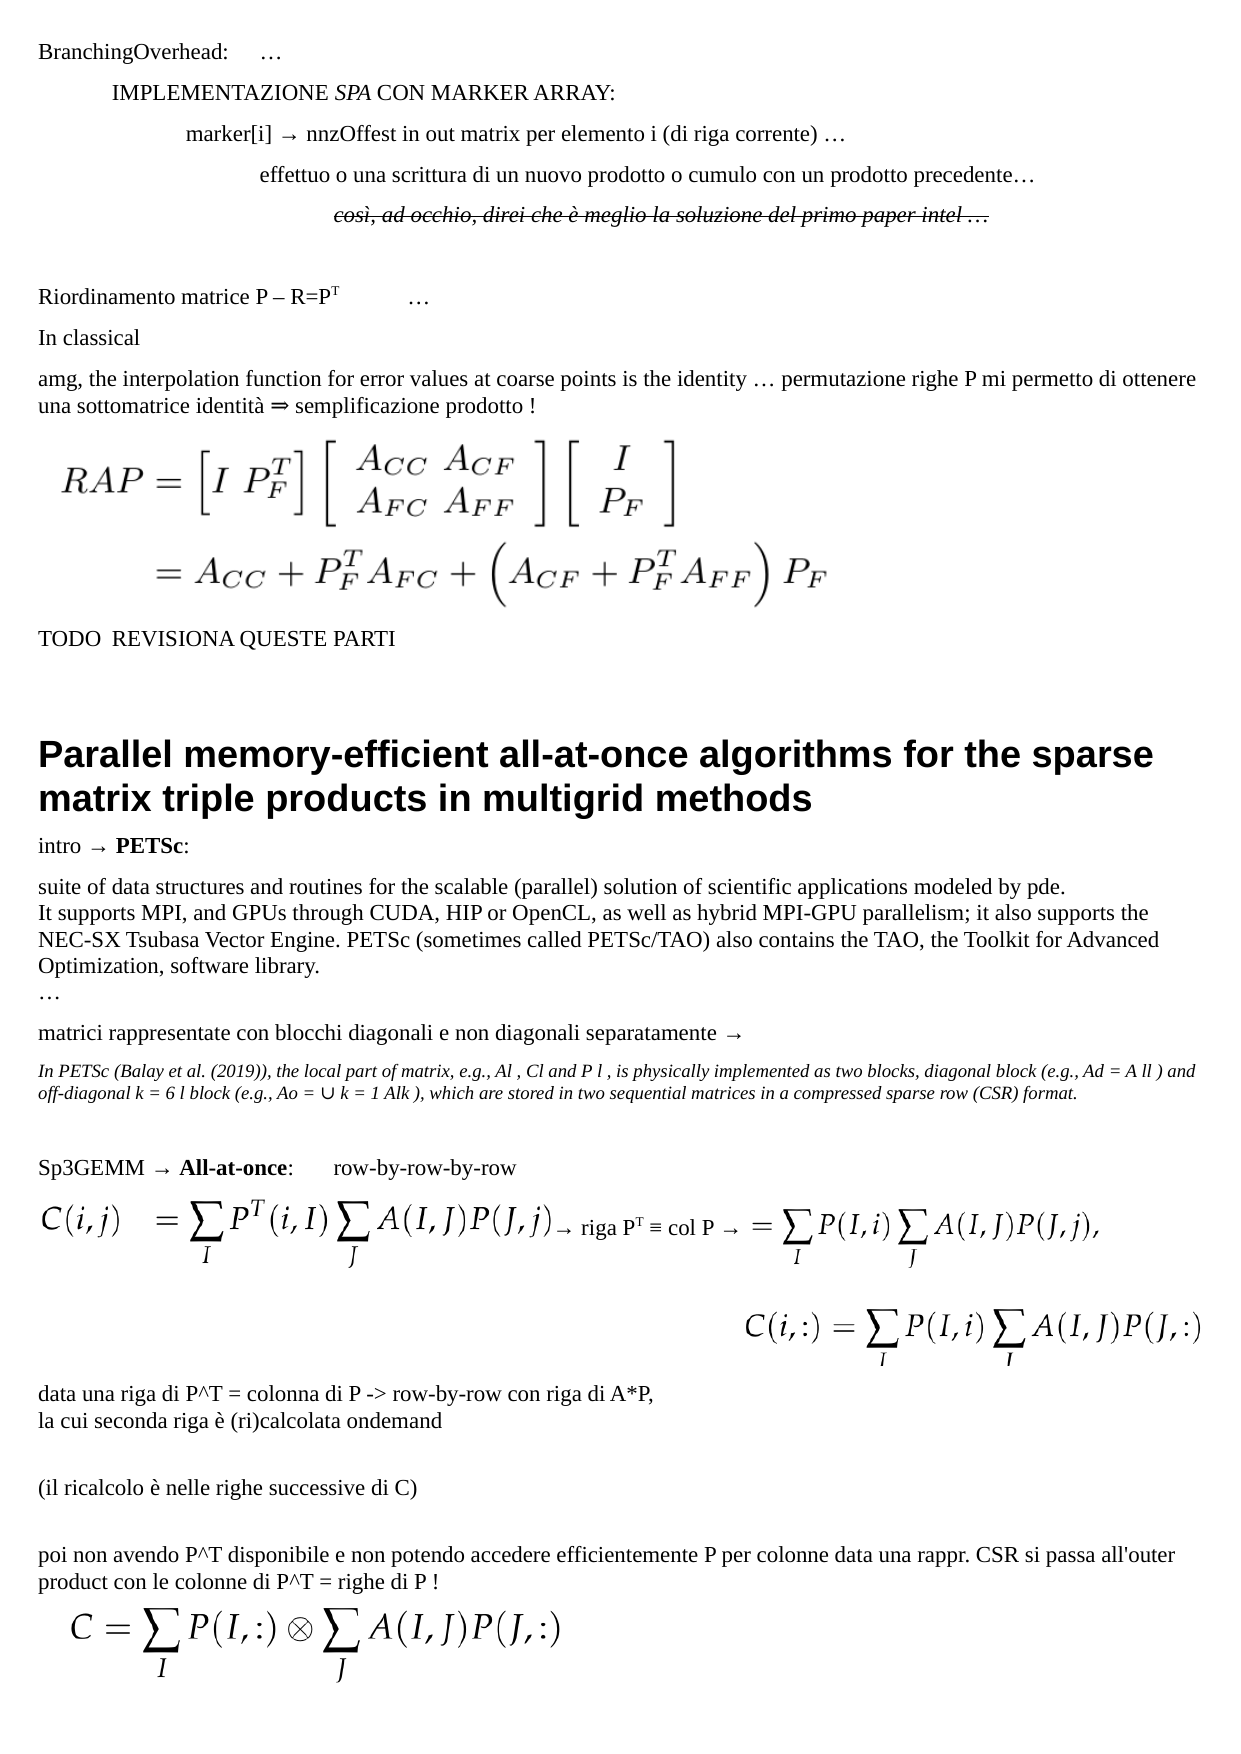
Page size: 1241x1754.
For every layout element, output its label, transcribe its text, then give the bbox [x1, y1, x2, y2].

text In PETSc (Balay et al. (2019)), the local part of matrix, e.g., Al , Cl and P l , is physically implemented as two blocks, diagonal block (e.g., Ad = A ll ) and off-diagonal k = 6 l block (e.g., Ao = ∪ k = 1 Alk ), which are stored in two sequential matrices in a compressed sparse row (CSR) format. [38, 1060, 1202, 1103]
text In classical [38, 324, 1202, 351]
text amg, the interpolation function for error values at coarse points is the identity … permutazione righe P mi permetto di ottenere una sottomatrice identità ⇒ semplificazione prodotto ! [38, 365, 1202, 418]
subtitle Parallel memory-efficient all-at-once algorithms for the sparse matrix triple products in multigrid methods [38, 732, 1202, 819]
text suite of data structures and routines for the scalable (parallel) solution of scientific applications modeled by pde. [38, 873, 1202, 899]
text effettuo o una scrittura di un nuovo prodotto o cumulo con un prodotto precedente… [38, 161, 1202, 187]
text marker[i] → nnzOffest in out matrix per elemento i (di riga corrente) … [38, 120, 1202, 146]
text data una riga di P^T = colonna di P -> row-by-row con riga di A*P, [38, 1381, 1202, 1407]
text It supports MPI, and GPUs through CUDA, HIP or OpenCL, as well as hybrid MPI-GPU parallelism; it also supports the NEC-SX Tsubasa Vector Engine. PETSc (sometimes called PETSc/TAO) also contains the TAO, the Toolkit for Advanced Optimization, software library. [38, 899, 1202, 978]
text → riga PT ≡ col P → [38, 1195, 1202, 1273]
text poi non avendo P^T disponibile e non potendo accedere efficientemente P per colonne data una rappr. CSR si passa all'outer product con le colonne di P^T = righe di P ! [38, 1541, 1202, 1594]
text (il ricalcolo è nelle righe successive di C) [38, 1474, 1202, 1501]
text IMPLEMENTAZIONE SPA CON MARKER ARRAY: [38, 79, 1202, 105]
text intro → PETSc: [38, 832, 1202, 858]
text Riordinamento matrice P – R=PT … [38, 283, 1202, 310]
text Sp3GEMM → All-at-once: row-by-row-by-row [38, 1154, 1202, 1180]
picture [37, 1594, 563, 1683]
text così, ad occhio, direi che è meglio la soluzione del primo paper intel … [38, 202, 1202, 228]
text … [38, 978, 1202, 1005]
picture [37, 432, 830, 611]
text matrici rappresentate con blocchi diagonali e non diagonali separatamente → [38, 1019, 1202, 1046]
text la cui seconda riga è (ri)calcolata ondemand [38, 1407, 1202, 1433]
picture [747, 1206, 1122, 1274]
picture [37, 1195, 553, 1271]
text BranchingOverhead: … [38, 38, 1202, 64]
picture [733, 1287, 1203, 1366]
text TODO REVISIONA QUESTE PARTI [38, 625, 1202, 652]
